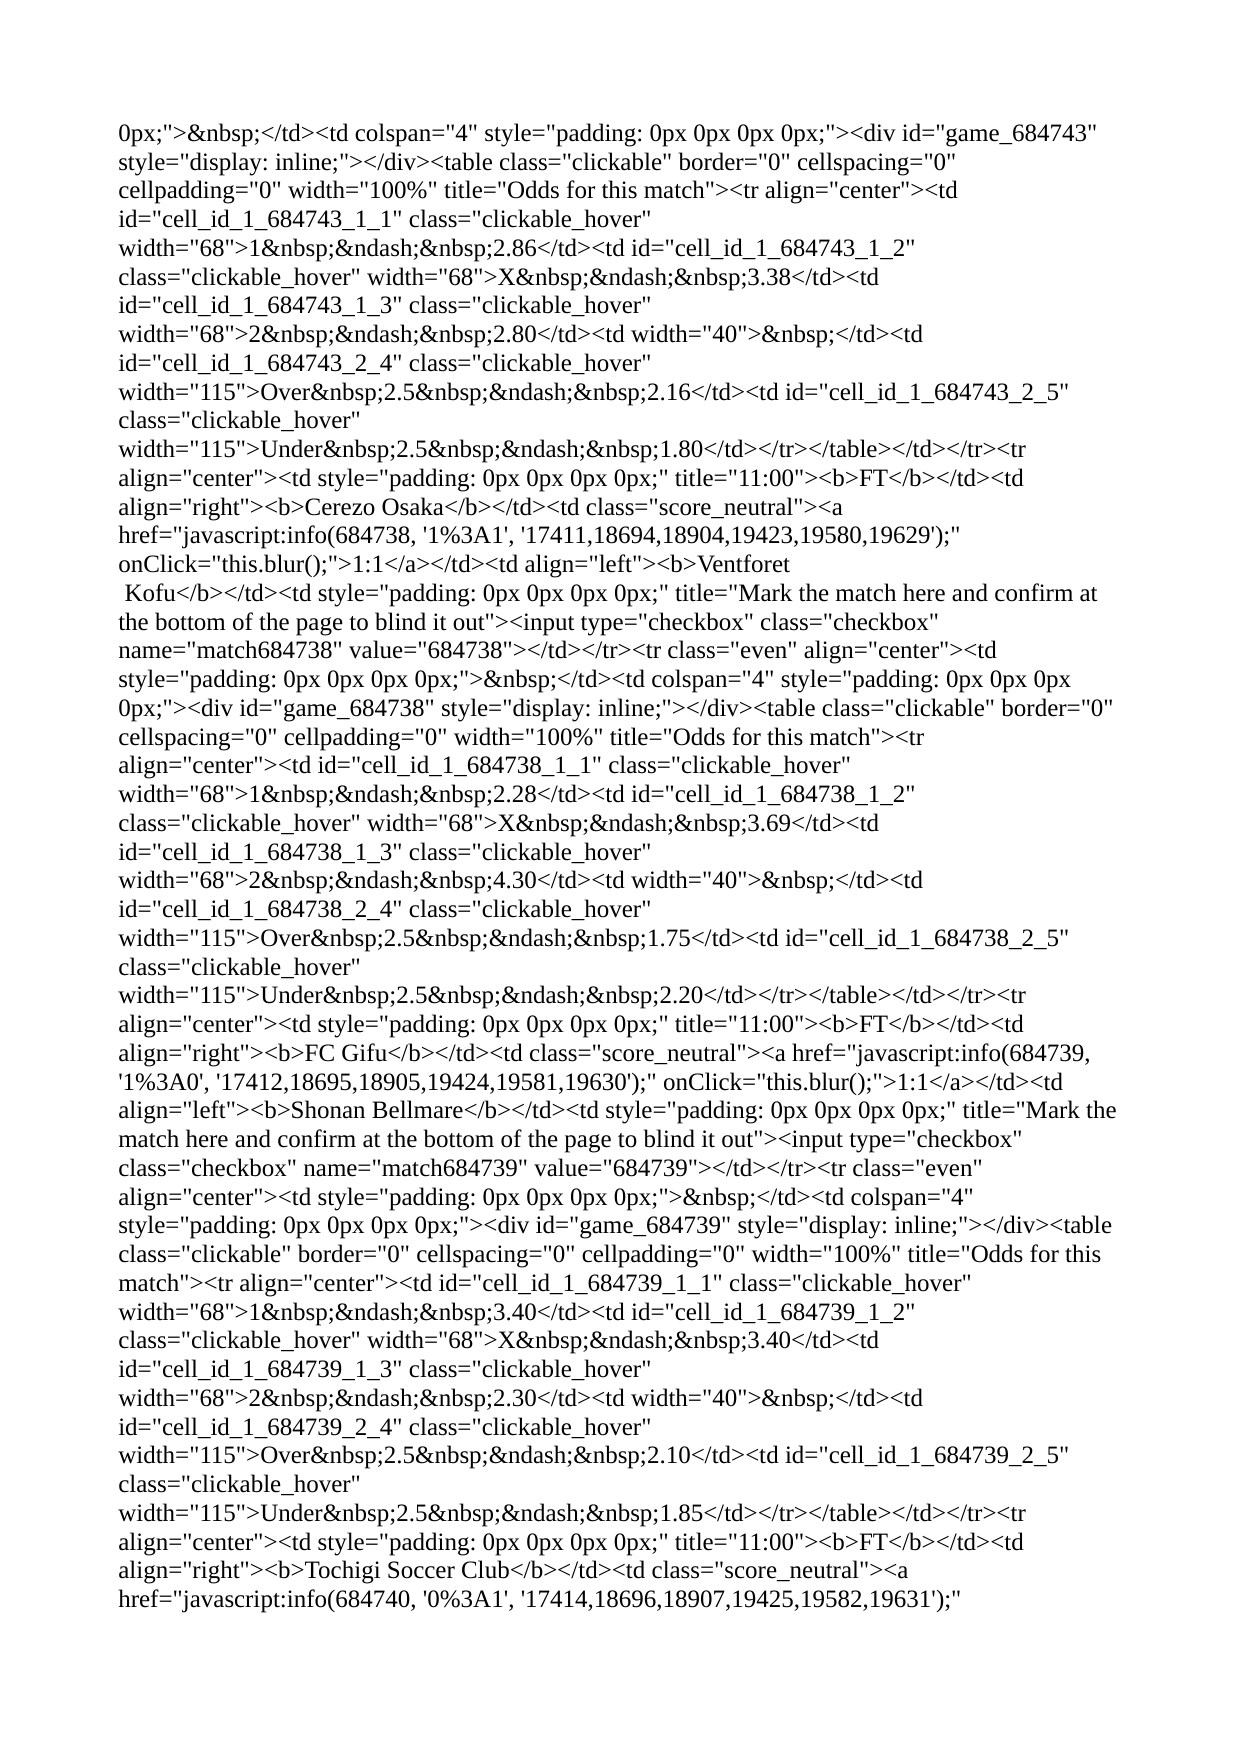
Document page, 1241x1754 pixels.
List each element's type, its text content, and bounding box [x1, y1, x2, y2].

text 0px;">&nbsp;</td><td colspan="4" style="padding: 0px 0px 0px 0px;"><div id="game_684743" style="display: inline;"></div><table class="clickable" border="0" cellspacing="0" cellpadding="0" width="100%" title="Odds for this match"><tr align="center"><td id="cell_id_1_684743_1_1" class="clickable_hover" width="68">1&nbsp;&ndash;&nbsp;2.86</td><td id="cell_id_1_684743_1_2" class="clickable_hover" width="68">X&nbsp;&ndash;&nbsp;3.38</td><td id="cell_id_1_684743_1_3" class="clickable_hover" width="68">2&nbsp;&ndash;&nbsp;2.80</td><td width="40">&nbsp;</td><td id="cell_id_1_684743_2_4" class="clickable_hover" width="115">Over&nbsp;2.5&nbsp;&ndash;&nbsp;2.16</td><td id="cell_id_1_684743_2_5" class="clickable_hover" width="115">Under&nbsp;2.5&nbsp;&ndash;&nbsp;1.80</td></tr></table></td></tr><tr align="center"><td style="padding: 0px 0px 0px 0px;" title="11:00"><b>FT</b></td><td align="right"><b>Cerezo Osaka</b></td><td class="score_neutral"><a href="javascript:info(684738, '1%3A1', '17411,18694,18904,19423,19580,19629');" onClick="this.blur();">1:1</a></td><td align="left"><b>Ventforet [118, 118, 1122, 578]
text Kofu</b></td><td style="padding: 0px 0px 0px 0px;" title="Mark the match here and confirm at the bottom of the page to blind it out"><input type="checkbox" class="checkbox" name="match684738" value="684738"></td></tr><tr class="even" align="center"><td style="padding: 0px 0px 0px 0px;">&nbsp;</td><td colspan="4" style="padding: 0px 0px 0px 0px;"><div id="game_684738" style="display: inline;"></div><table class="clickable" border="0" cellspacing="0" cellpadding="0" width="100%" title="Odds for this match"><tr align="center"><td id="cell_id_1_684738_1_1" class="clickable_hover" width="68">1&nbsp;&ndash;&nbsp;2.28</td><td id="cell_id_1_684738_1_2" class="clickable_hover" width="68">X&nbsp;&ndash;&nbsp;3.69</td><td id="cell_id_1_684738_1_3" class="clickable_hover" width="68">2&nbsp;&ndash;&nbsp;4.30</td><td width="40">&nbsp;</td><td id="cell_id_1_684738_2_4" class="clickable_hover" width="115">Over&nbsp;2.5&nbsp;&ndash;&nbsp;1.75</td><td id="cell_id_1_684738_2_5" class="clickable_hover" width="115">Under&nbsp;2.5&nbsp;&ndash;&nbsp;2.20</td></tr></table></td></tr><tr align="center"><td style="padding: 0px 0px 0px 0px;" title="11:00"><b>FT</b></td><td align="right"><b>FC Gifu</b></td><td class="score_neutral"><a href="javascript:info(684739, '1%3A0', '17412,18695,18905,19424,19581,19630');" onClick="this.blur();">1:1</a></td><td align="left"><b>Shonan Bellmare</b></td><td style="padding: 0px 0px 0px 0px;" title="Mark the match here and confirm at the bottom of the page to blind it out"><input type="checkbox" class="checkbox" name="match684739" value="684739"></td></tr><tr class="even" align="center"><td style="padding: 0px 0px 0px 0px;">&nbsp;</td><td colspan="4" style="padding: 0px 0px 0px 0px;"><div id="game_684739" style="display: inline;"></div><table class="clickable" border="0" cellspacing="0" cellpadding="0" width="100%" title="Odds for this match"><tr align="center"><td id="cell_id_1_684739_1_1" class="clickable_hover" width="68">1&nbsp;&ndash;&nbsp;3.40</td><td id="cell_id_1_684739_1_2" class="clickable_hover" width="68">X&nbsp;&ndash;&nbsp;3.40</td><td id="cell_id_1_684739_1_3" class="clickable_hover" width="68">2&nbsp;&ndash;&nbsp;2.30</td><td width="40">&nbsp;</td><td id="cell_id_1_684739_2_4" class="clickable_hover" width="115">Over&nbsp;2.5&nbsp;&ndash;&nbsp;2.10</td><td id="cell_id_1_684739_2_5" class="clickable_hover" width="115">Under&nbsp;2.5&nbsp;&ndash;&nbsp;1.85</td></tr></table></td></tr><tr align="center"><td style="padding: 0px 0px 0px 0px;" title="11:00"><b>FT</b></td><td align="right"><b>Tochigi Soccer Club</b></td><td class="score_neutral"><a href="javascript:info(684740, '0%3A1', '17414,18696,18907,19425,19582,19631');" [118, 578, 1122, 1613]
